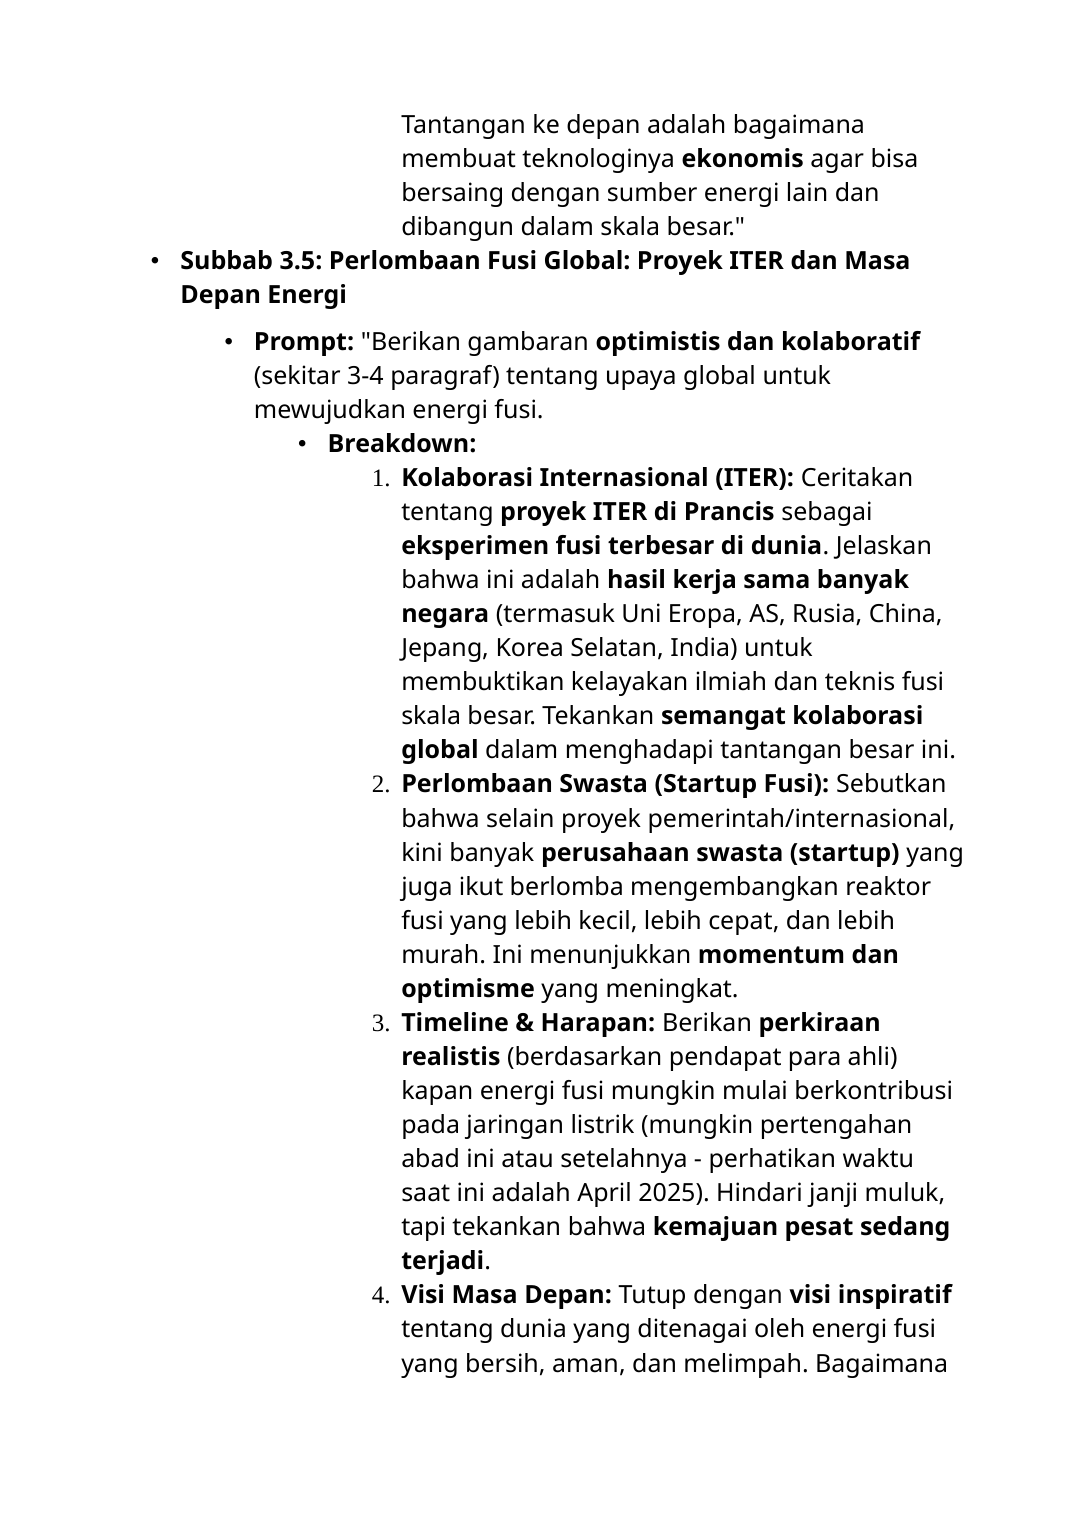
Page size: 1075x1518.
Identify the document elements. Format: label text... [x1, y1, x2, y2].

list Kolaborasi Internasional (ITER): Ceritakan tentang proyek ITER di Prancis sebagai eksperimen fusi terbesar di dunia. Jelaskan bahwa ini adalah hasil kerja sama banyak negara (termasuk Uni Eropa, AS, Rusia, China, Jepang, Korea Selatan, India) untuk membuktikan kelayakan ilmiah dan teknis fusi skala besar. Tekankan semangat kolaborasi global dalam menghadapi tantangan besar ini. [372, 459, 968, 766]
list Subbab 3.5: Perlombaan Fusi Global: Proyek ITER dan Masa Depan Energi [151, 243, 968, 311]
list Tantangan ke depan adalah bagaimana membuat teknologinya ekonomis agar bisa bersaing dengan sumber energi lain dan dibangun dalam skala besar." [372, 106, 968, 243]
list Timeline & Harapan: Berikan perkiraan realistis (berdasarkan pendapat para ahli) kapan energi fusi mungkin mulai berkontribusi pada jaringan listrik (mungkin pertengahan abad ini atau setelahnya - perhatikan waktu saat ini adalah April 2025). Hindari janji muluk, tapi tekankan bahwa kemajuan pesat sedang terjadi. [372, 1004, 968, 1277]
list Visi Masa Depan: Tutup dengan visi inspiratif tentang dunia yang ditenagai oleh energi fusi yang bersih, aman, dan melimpah. Bagaimana [372, 1277, 968, 1379]
list Breakdown: [298, 426, 968, 459]
list Prompt: "Berikan gambaran optimistis dan kolaboratif (sekitar 3-4 paragraf) tentang upaya global untuk mewujudkan energi fusi. [224, 323, 968, 426]
list Perlombaan Swasta (Startup Fusi): Sebutkan bahwa selain proyek pemerintah/internasional, kini banyak perusahaan swasta (startup) yang juga ikut berlomba mengembangkan reaktor fusi yang lebih kecil, lebih cepat, dan lebih murah. Ini menunjukkan momentum dan optimisme yang meningkat. [372, 766, 968, 1004]
